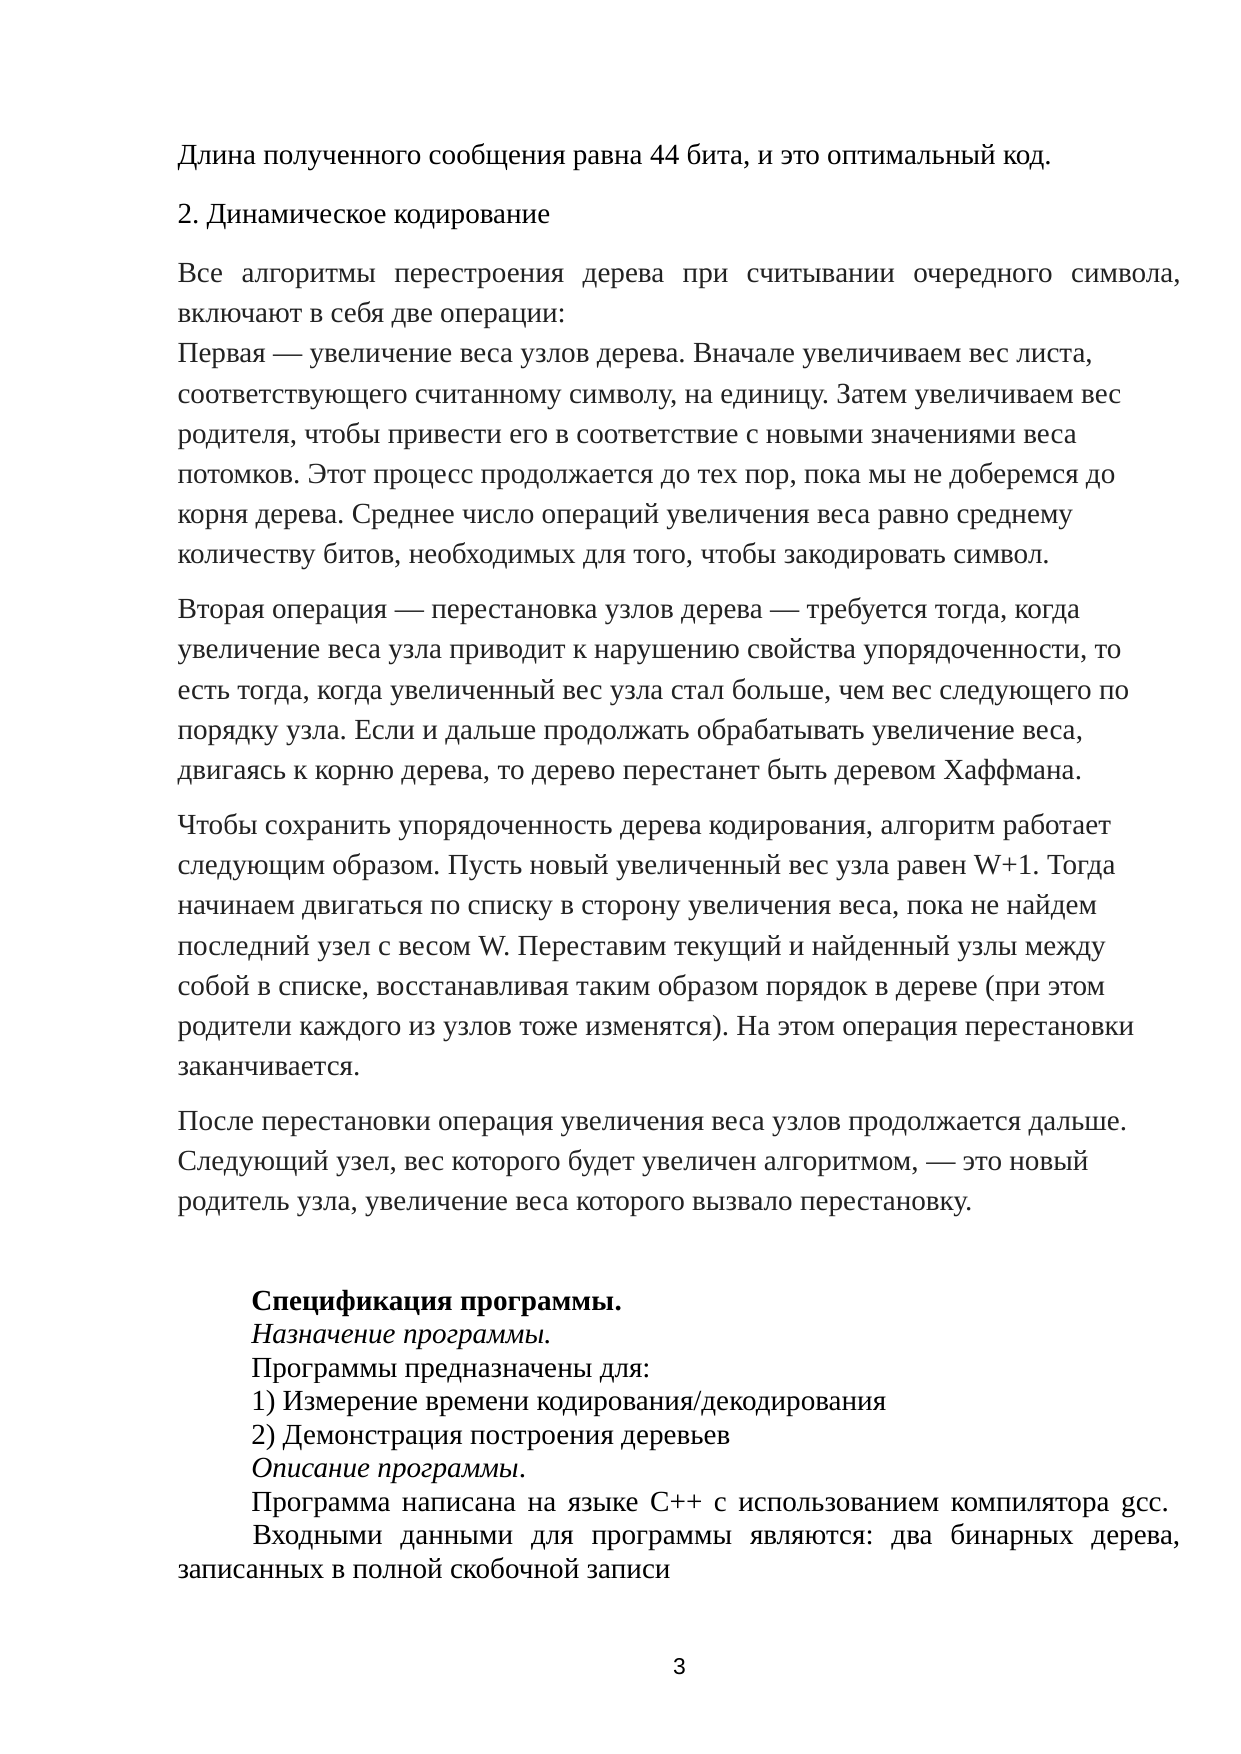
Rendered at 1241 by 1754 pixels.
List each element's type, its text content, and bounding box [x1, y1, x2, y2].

text 2. Динамическое кодирование [177, 196, 1181, 229]
text Вторая операция — перестановка узлов дерева — требуется тогда, когда увеличение веса узла приводит к нарушению свойства упорядоченности, то есть тогда, когда увеличенный вес узла стал больше, чем вес следующего по порядку узла. Если и дальше продолжать обрабатывать увеличение веса, двигаясь к корню дерева, то дерево перестанет быть деревом Хаффмана. [177, 591, 1181, 786]
text Описание программы. [177, 1450, 1181, 1484]
text После перестановки операция увеличения веса узлов продолжается дальше. Следующий узел, вес которого будет увеличен алгоритмом, — это новый родитель узла, увеличение веса которого вызвало перестановку. [177, 1103, 1181, 1217]
text Все алгоритмы перестроения дерева при считывании очередного символа, включают в себя две операции: [177, 255, 1181, 329]
text Чтобы сохранить упорядоченность дерева кодирования, алгоритм работает следующим образом. Пусть новый увеличенный вес узла равен W+1. Тогда начинаем двигаться по списку в сторону увеличения веса, пока не найдем последний узел с весом W. Переставим текущий и найденный узлы между собой в списке, восстанавливая таким образом порядок в дереве (при этом родители каждого из узлов тоже изменятся). На этом операция перестановки заканчивается. [177, 807, 1181, 1082]
text Программы предназначены для: [177, 1350, 1181, 1383]
text Спецификация программы. [177, 1283, 1181, 1316]
text Программа написана на языке C++ с использованием компилятора gcc. Входными данными для программы являются: два бинарных дерева, записанных в полной скобочной записи [177, 1484, 1181, 1584]
text Назначение программы. [177, 1316, 1181, 1350]
text 1) Измерение времени кодирования/декодирования [177, 1383, 1181, 1417]
text 2) Демонстрация построения деревьев [177, 1417, 1181, 1450]
text Длина полученного сообщения равна 44 бита, и это оптимальный код. [177, 137, 1181, 171]
text Первая — увеличение веса узлов дерева. Вначале увеличиваем вес листа, соответствующего считанному символу, на единицу. Затем увеличиваем вес родителя, чтобы привести его в соответствие с новыми значениями веса потомков. Этот процесс продолжается до тех пор, пока мы не доберемся до корня дерева. Среднее число операций увеличения веса равно среднему количеству битов, необходимых для того, чтобы закодировать символ. [177, 336, 1181, 570]
